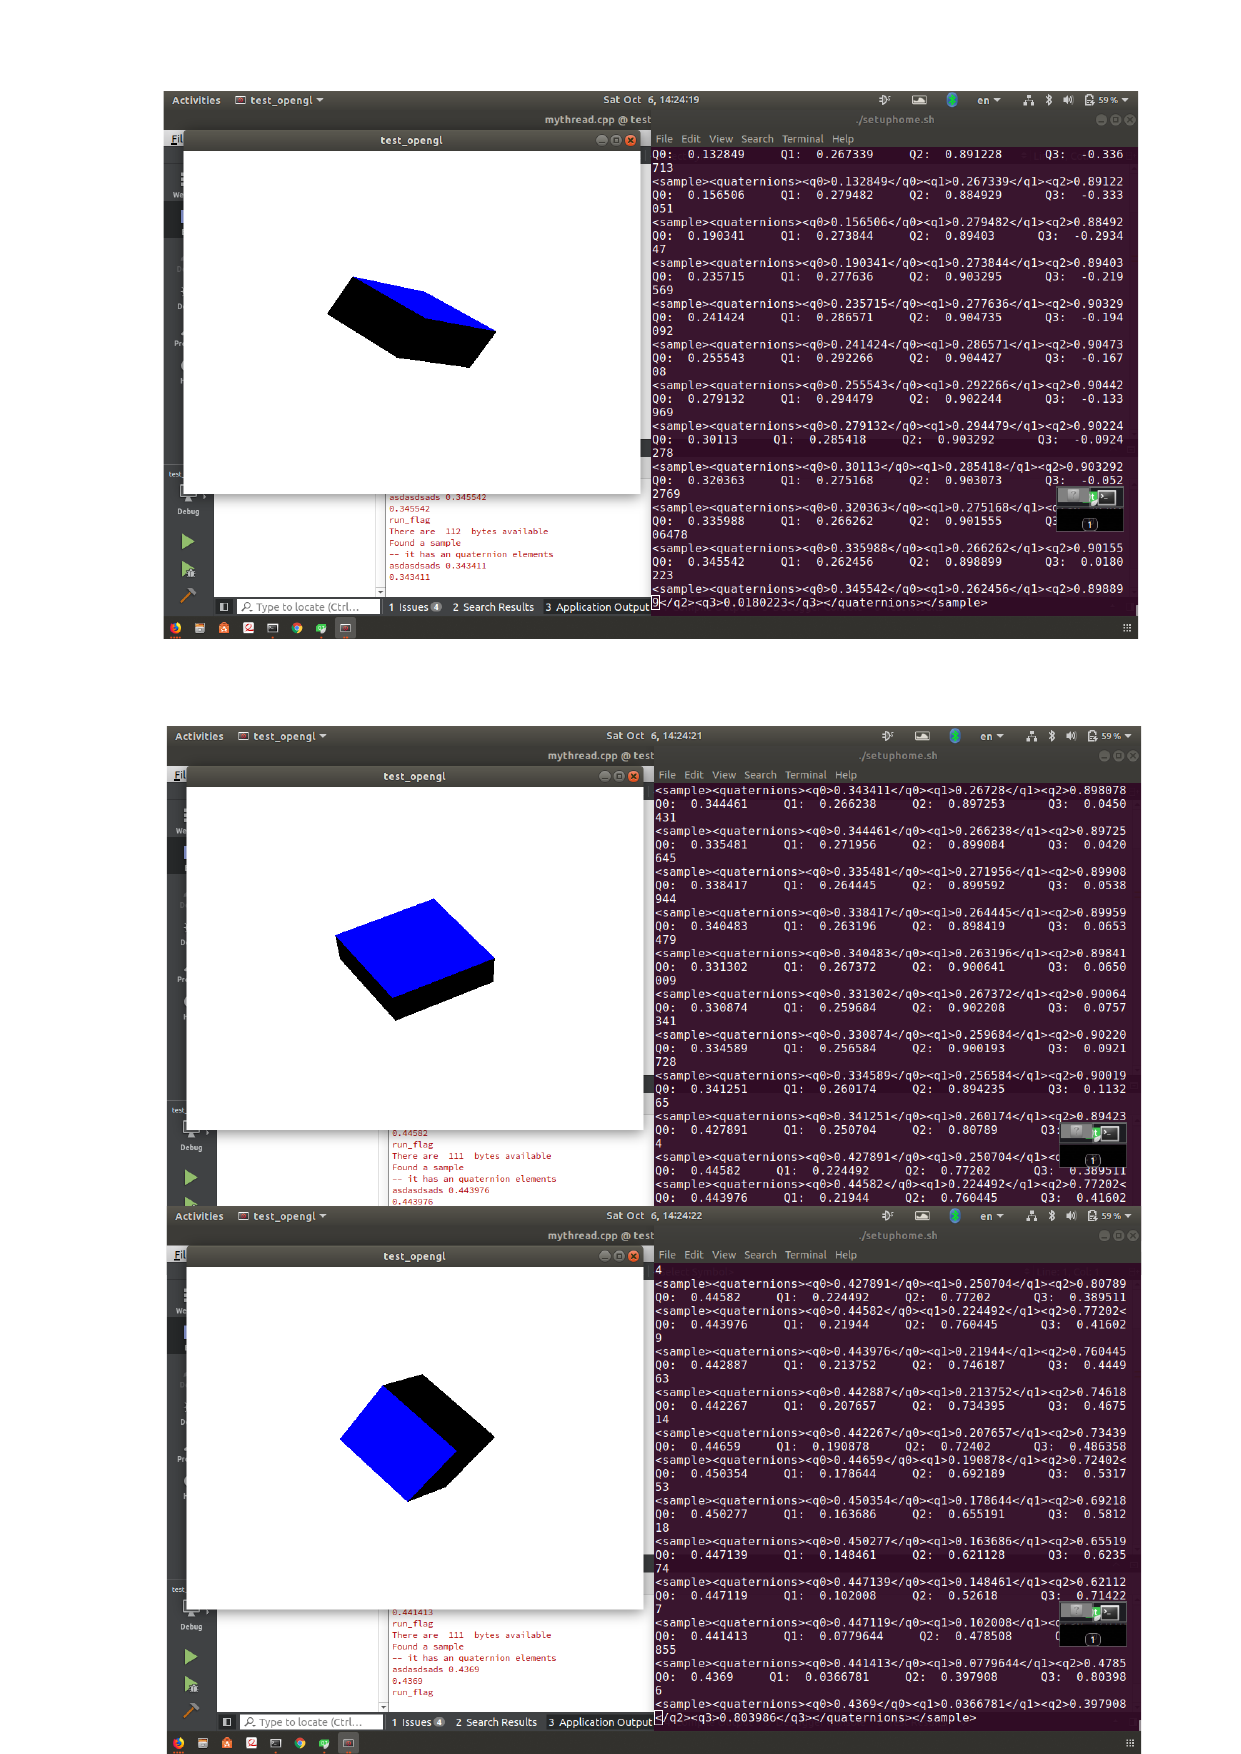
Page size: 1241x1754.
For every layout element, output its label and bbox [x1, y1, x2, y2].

picture [163, 91, 1139, 639]
picture [166, 726, 1142, 1754]
